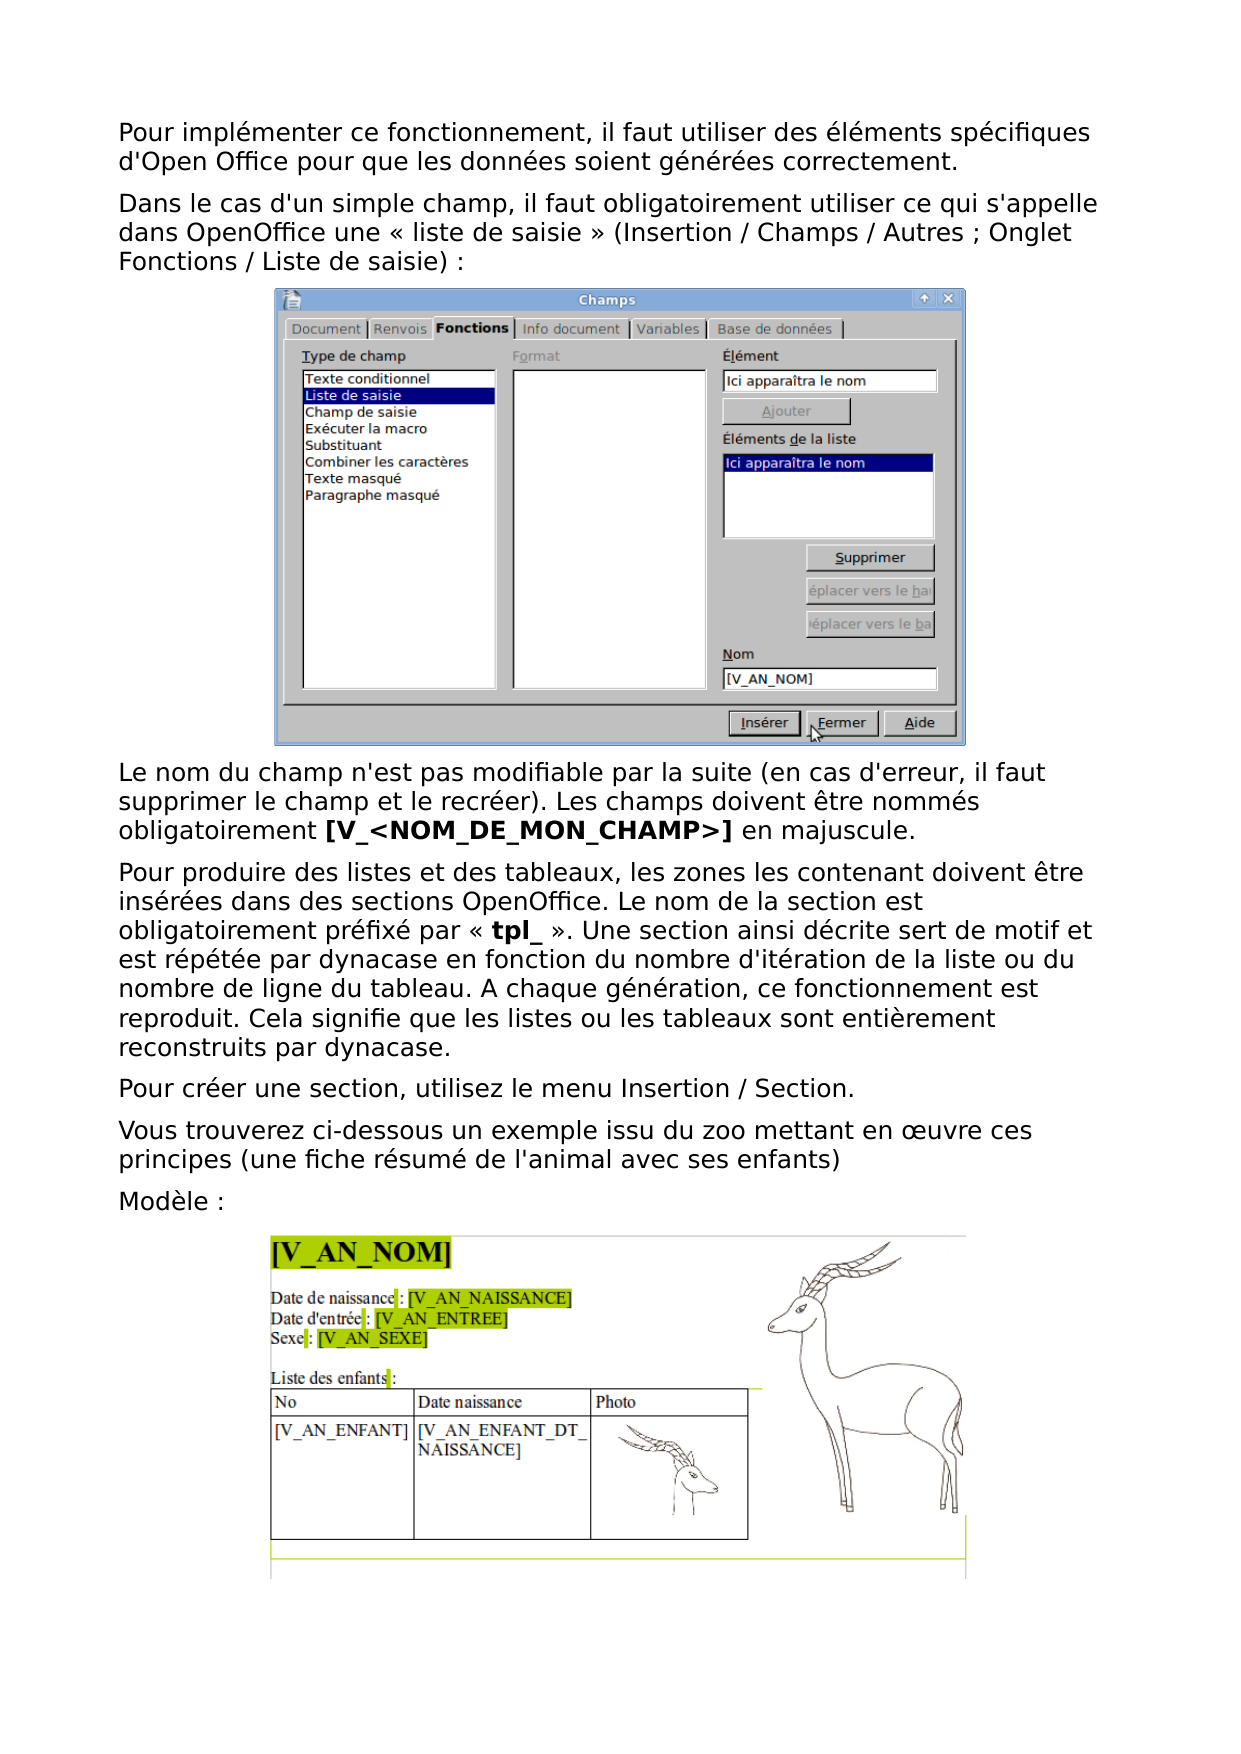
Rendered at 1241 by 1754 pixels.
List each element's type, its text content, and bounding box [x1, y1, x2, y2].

text Modèle : [118, 1187, 1122, 1216]
text Pour implémenter ce fonctionnement, il faut utiliser des éléments spécifiques d'Open Office pour que les données soient générées correctement. [118, 118, 1122, 176]
text Vous trouverez ci-dessous un exemple issu du zoo mettant en œuvre ces principes (une fiche résumé de l'animal avec ses enfants) [118, 1116, 1122, 1174]
text Dans le cas d'un simple champ, il faut obligatoirement utiliser ce qui s'appelle dans OpenOffice une « liste de saisie » (Insertion / Champs / Autres ; Onglet Fonctions / Liste de saisie) : [118, 189, 1122, 276]
picture [265, 1228, 975, 1579]
text Pour produire des listes et des tableaux, les zones les contenant doivent être insérées dans des sections OpenOffice. Le nom de la section est obligatoirement préfixé par « tpl_ ». Une section ainsi décrite sert de motif et est répétée par dynacase en fonction du nombre d'itération de la liste ou du nombre de ligne du tableau. A chaque génération, ce fonctionnement est reproduit. Cela signifie que les listes ou les tableaux sont entièrement reconstruits par dynacase. [118, 858, 1122, 1062]
picture [274, 288, 966, 746]
text Pour créer une section, utilisez le menu Insertion / Section. [118, 1074, 1122, 1104]
text Le nom du champ n'est pas modifiable par la suite (en cas d'erreur, il faut supprimer le champ et le recréer). Les champs doivent être nommés obligatoirement [V_<NOM_DE_MON_CHAMP>] en majuscule. [118, 758, 1122, 845]
